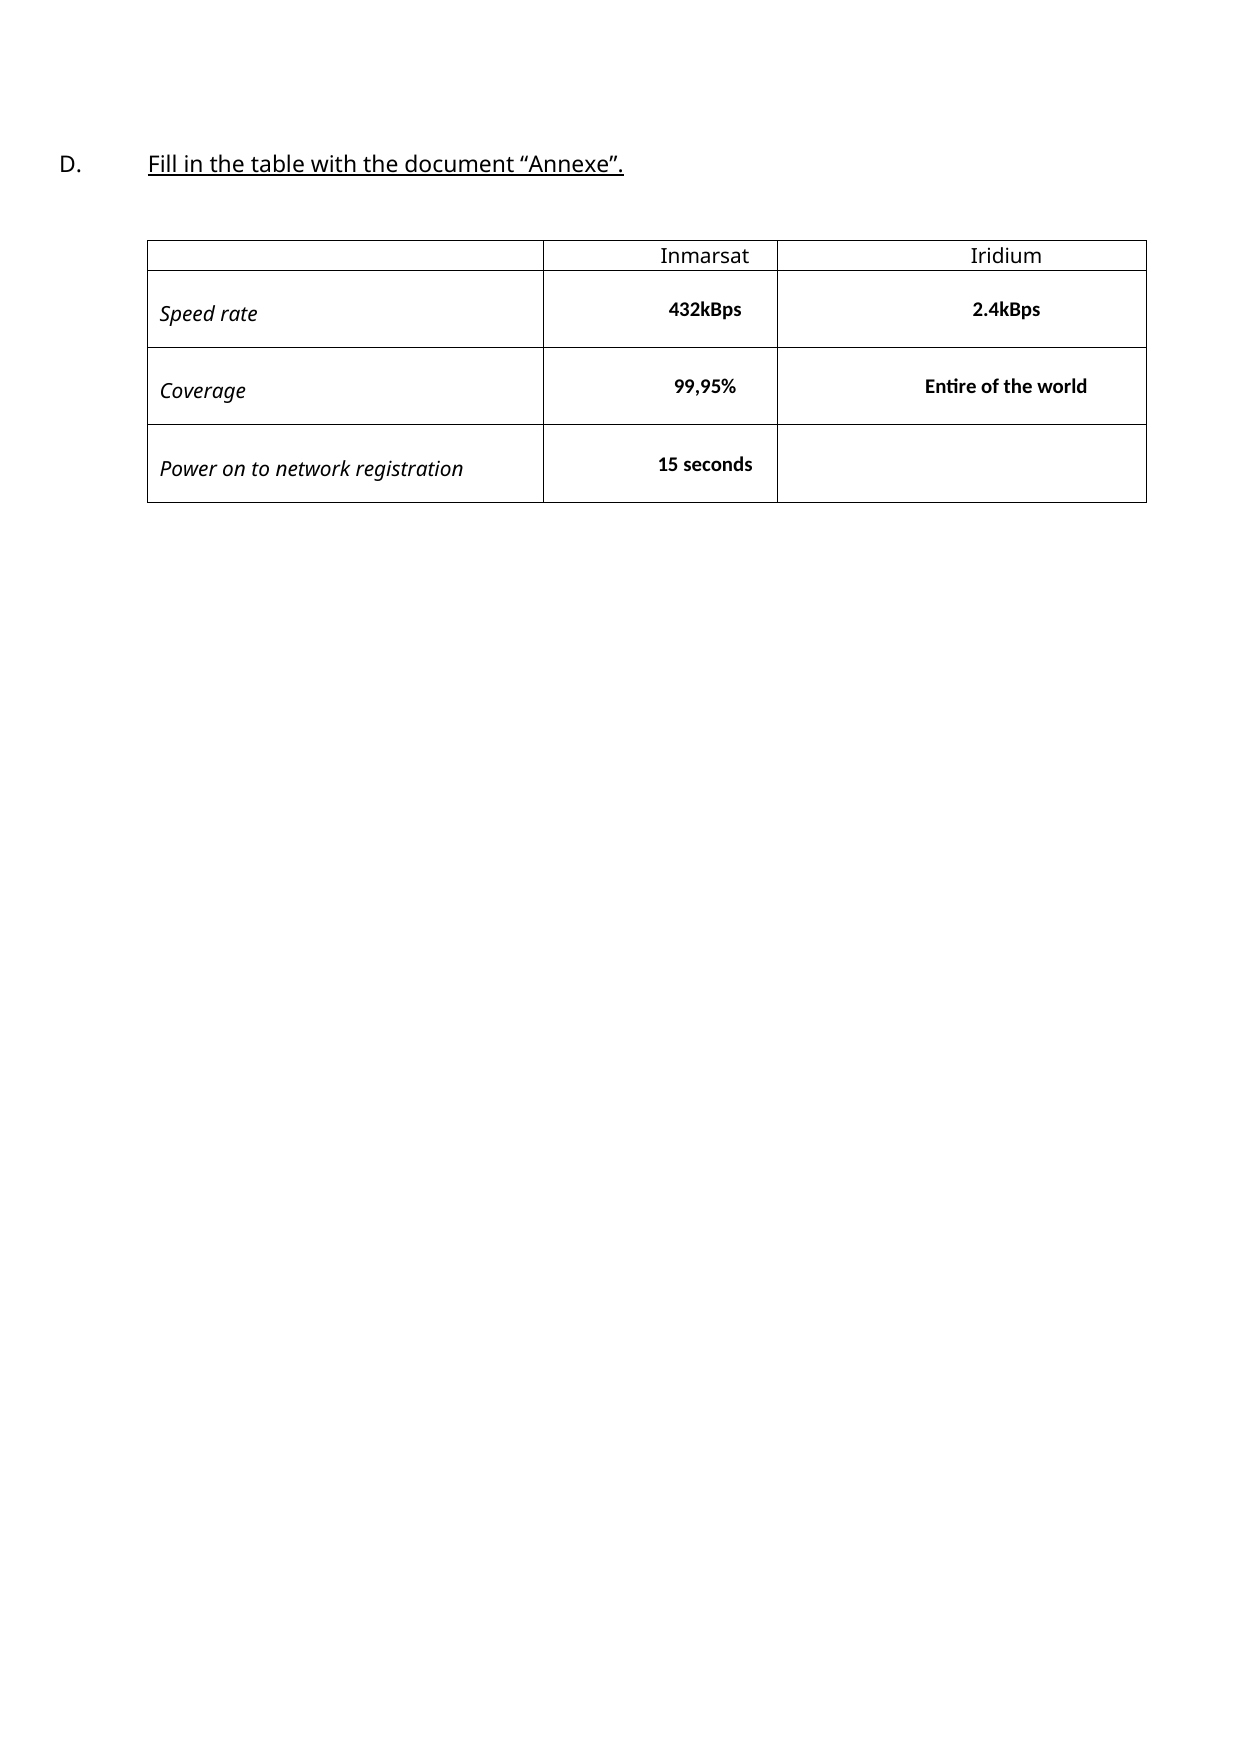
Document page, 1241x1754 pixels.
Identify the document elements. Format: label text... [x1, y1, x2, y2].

table_cell 2.4kBps [778, 271, 1146, 347]
table_cell [778, 425, 1146, 502]
table_cell Entire of the world [778, 348, 1146, 424]
table_cell 432kBps [544, 271, 777, 347]
table_cell Speed rate [148, 271, 543, 347]
table_cell 99,95% [544, 348, 777, 424]
table_cell Coverage [148, 348, 543, 424]
table_cell Power on to network registration [148, 425, 543, 502]
table_header Iridium [778, 241, 1146, 270]
table_header [148, 241, 543, 270]
table_header Inmarsat [544, 241, 777, 270]
table_cell 15 seconds [544, 425, 777, 502]
list Fill in the table with the document “Annexe”. [59, 148, 1181, 179]
